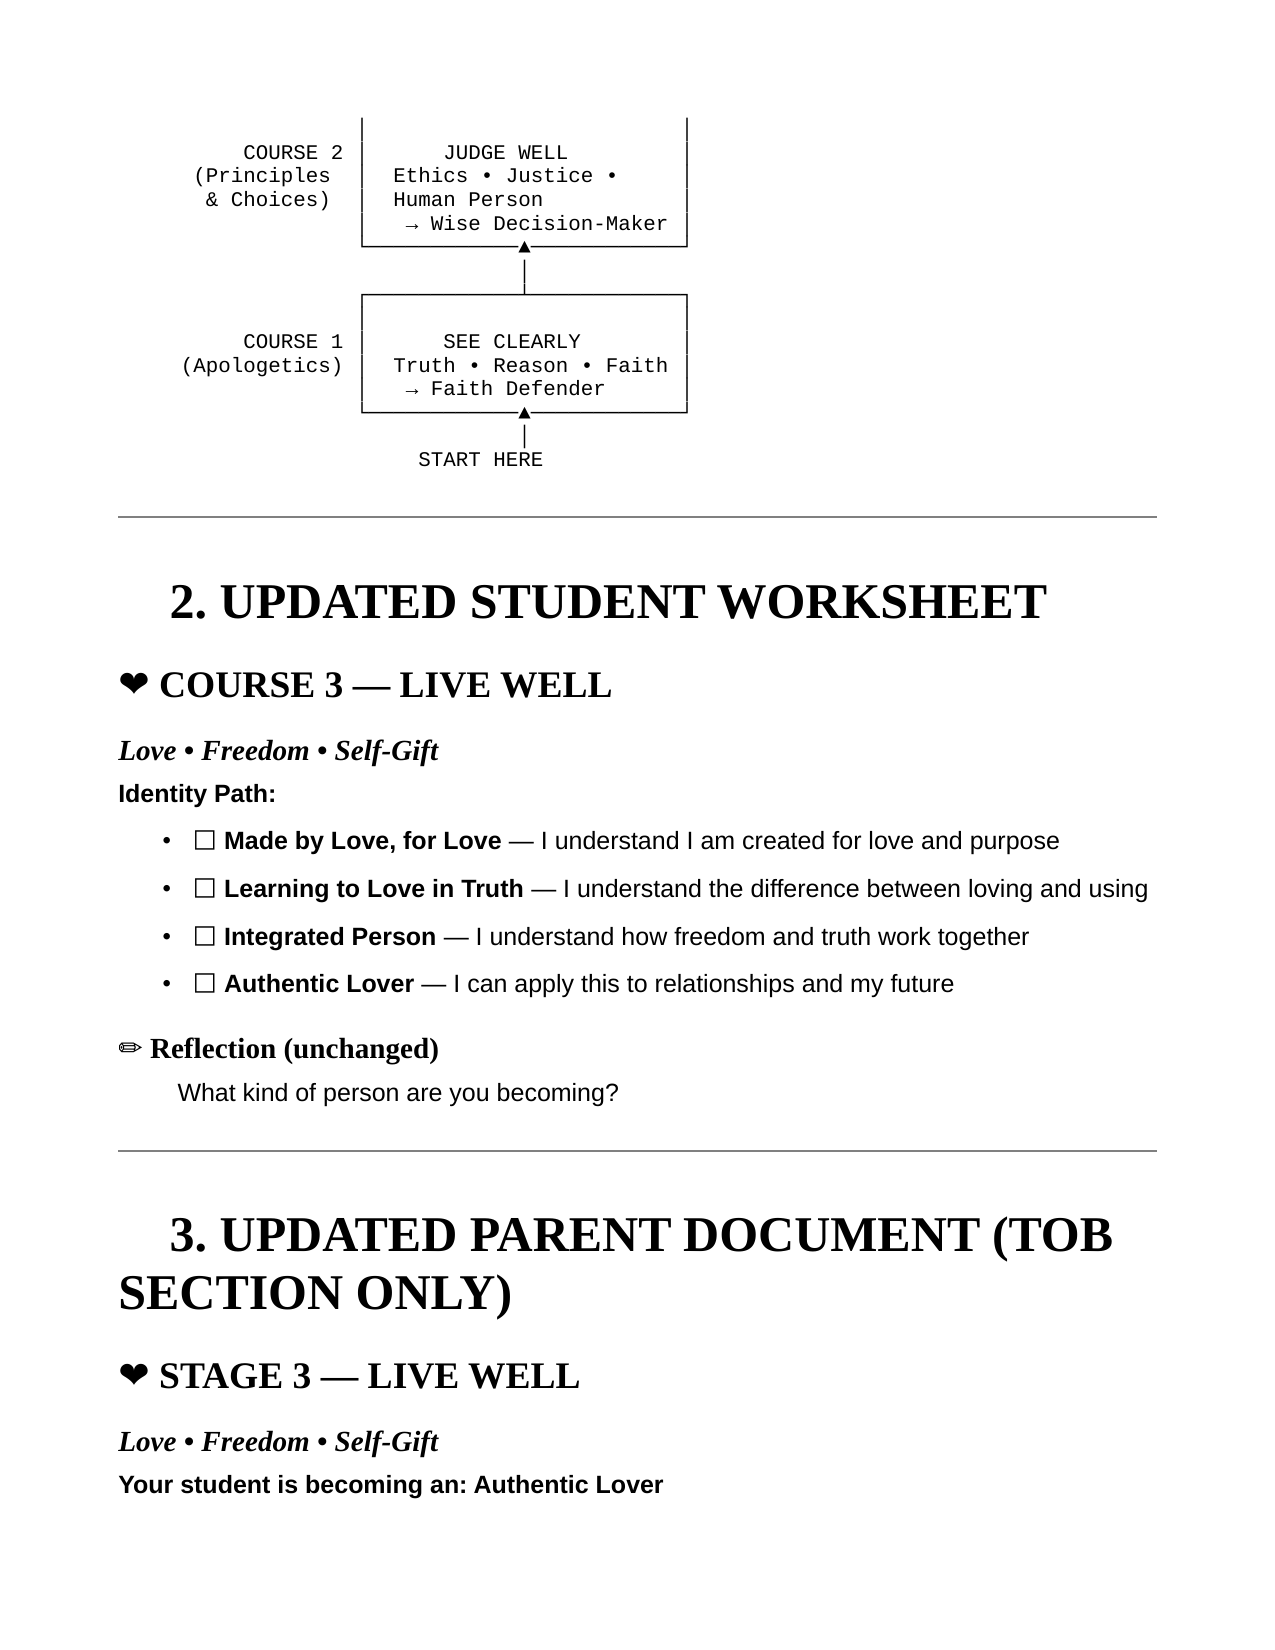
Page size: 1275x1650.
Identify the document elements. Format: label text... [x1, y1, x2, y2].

list ⬜ Made by Love, for Love — I understand I am created for love and purpose [162, 826, 1157, 855]
text │ → Faith Defender │ [118, 378, 1157, 402]
text │ [118, 260, 1157, 284]
subtitle ❤️ STAGE 3 — LIVE WELL [118, 1353, 1157, 1397]
text └────────────▲────────────┘ [118, 402, 1157, 426]
text (Apologetics) │ Truth • Reason • Faith │ [118, 354, 1157, 378]
list ⬜ Integrated Person — I understand how freedom and truth work together [162, 922, 1157, 951]
text COURSE 1 │ SEE CLEARLY │ [362, 331, 686, 354]
subtitle Love • Freedom • Self-Gift [118, 733, 1157, 766]
text (Principles │ Ethics • Justice • │ [118, 165, 1157, 189]
text ┌────────────┴────────────┐ [362, 295, 686, 307]
text Identity Path: [118, 779, 1157, 807]
list ⬜ Learning to Love in Truth — I understand the difference between loving and using [162, 874, 1157, 903]
subtitle ✏️ Reflection (unchanged) [118, 1032, 1157, 1065]
text What kind of person are you becoming? [177, 1078, 1098, 1106]
text COURSE 1 │ SEE CLEARLY │ [687, 331, 1157, 354]
text COURSE 2 │ JUDGE WELL │ [362, 142, 686, 165]
text │ → Wise Decision-Maker │ [118, 213, 361, 236]
text & Choices) │ Human Person │ [118, 189, 1157, 213]
text START HERE [118, 449, 1157, 473]
list ⬜ Authentic Lover — I can apply this to relationships and my future [162, 969, 1157, 998]
subtitle Love • Freedom • Self-Gift [118, 1424, 1157, 1457]
text COURSE 2 │ JUDGE WELL │ [687, 142, 1157, 165]
text ┌────────────┴────────────┐ [525, 284, 1157, 307]
text │ │ [118, 307, 1157, 331]
text Your student is becoming an: Authentic Lover [118, 1470, 1157, 1498]
text │ [118, 426, 1157, 449]
subtitle ❤️ COURSE 3 — LIVE WELL [118, 662, 1157, 706]
subtitle 🧭 3. UPDATED PARENT DOCUMENT (TOB SECTION ONLY) [118, 1205, 1157, 1320]
text │ → Wise Decision-Maker │ [687, 213, 1157, 236]
text └────────────▲────────────┘ [118, 236, 1157, 260]
subtitle 🧱 2. UPDATED STUDENT WORKSHEET [118, 572, 1157, 629]
text ┌────────────┴────────────┐ [118, 284, 524, 307]
text COURSE 2 │ JUDGE WELL │ [118, 142, 361, 165]
text COURSE 1 │ SEE CLEARLY │ [118, 331, 361, 354]
text │ → Wise Decision-Maker │ [362, 213, 686, 236]
text │ │ [118, 118, 1157, 142]
